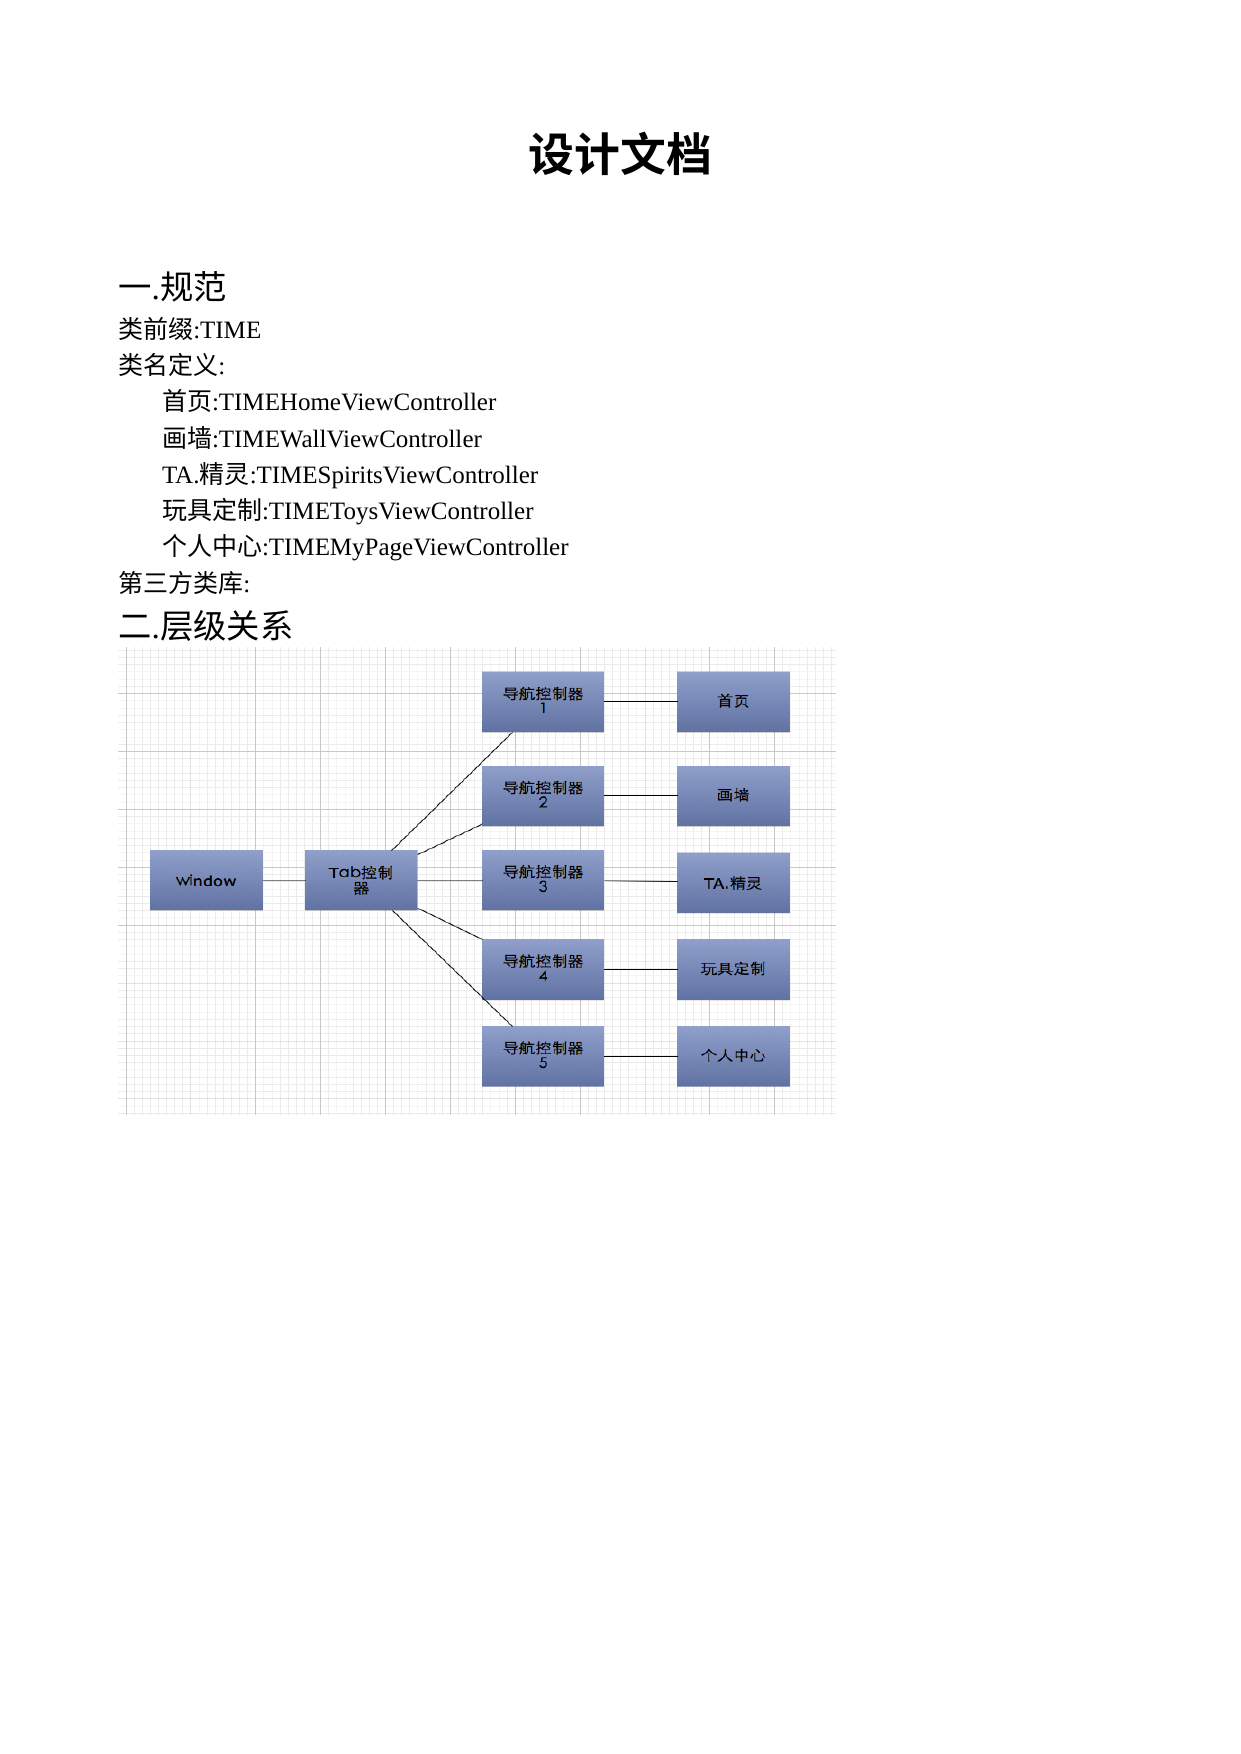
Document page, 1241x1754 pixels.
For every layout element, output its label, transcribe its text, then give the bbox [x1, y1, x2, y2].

picture [118, 647, 836, 1115]
text 首页:TIMEHomeViewController [118, 382, 1122, 418]
text 画墙:TIMEWallViewController [118, 418, 1122, 454]
text 第三方类库: [118, 563, 1122, 599]
text 类名定义: [118, 346, 1122, 382]
text 二.层级关系 [118, 599, 1122, 648]
text 一.规范 [118, 261, 1122, 309]
text 玩具定制:TIMEToysViewController [118, 491, 1122, 527]
text 个人中心:TIMEMyPageViewController [118, 527, 1122, 563]
text 类前缀:TIME [118, 309, 1122, 346]
text 设计文档 [118, 118, 1122, 184]
text TA.精灵:TIMESpiritsViewController [118, 454, 1122, 491]
